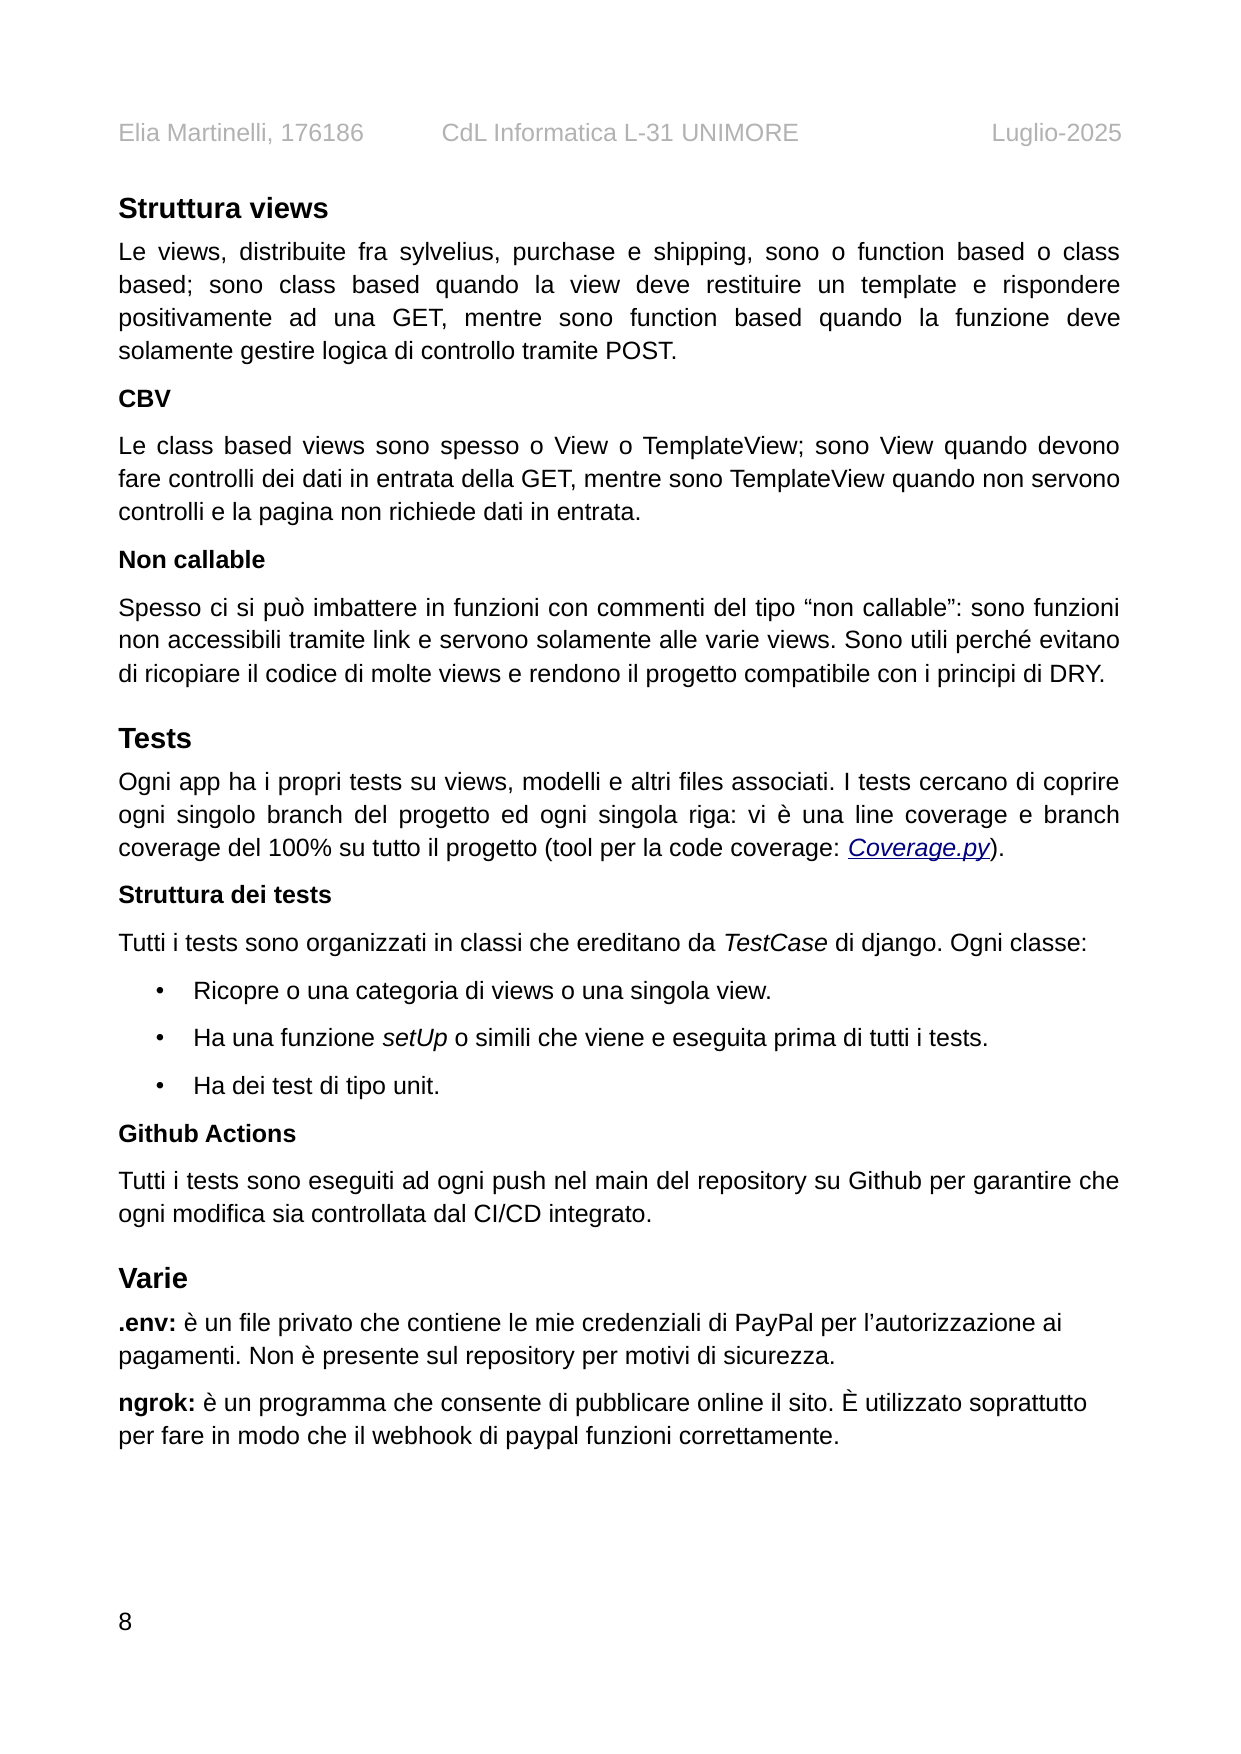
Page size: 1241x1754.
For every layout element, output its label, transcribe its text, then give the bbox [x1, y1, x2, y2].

text Le class based views sono spesso o View o TemplateView; sono View quando devono fare controlli dei dati in entrata della GET, mentre sono TemplateView quando non servono controlli e la pagina non richiede dati in entrata. [118, 431, 1122, 526]
text Struttura dei tests [118, 880, 1122, 909]
list Ha dei test di tipo unit. [156, 1071, 1122, 1100]
text Le views, distribuite fra sylvelius, purchase e shipping, sono o function based o class based; sono class based quando la view deve restituire un template e rispondere positivamente ad una GET, mentre sono function based quando la funzione deve solamente gestire logica di controllo tramite POST. [118, 237, 1122, 365]
subtitle Varie [118, 1262, 1122, 1295]
subtitle Struttura views [118, 191, 1122, 224]
list Ricopre o una categoria di views o una singola view. [156, 976, 1122, 1004]
subtitle Tests [118, 721, 1122, 754]
list Ha una funzione setUp o simili che viene e eseguita prima di tutti i tests. [156, 1023, 1122, 1052]
text Github Actions [118, 1119, 1122, 1147]
text ngrok: è un programma che consente di pubblicare online il sito. È utilizzato soprattutto per fare in modo che il webhook di paypal funzioni correttamente. [118, 1388, 1122, 1450]
text .env: è un file privato che contiene le mie credenziali di PayPal per l’autorizzazione ai pagamenti. Non è presente sul repository per motivi di sicurezza. [118, 1308, 1122, 1369]
text Ogni app ha i propri tests su views, modelli e altri files associati. I tests cercano di coprire ogni singolo branch del progetto ed ogni singola riga: vi è una line coverage e branch coverage del 100% su tutto il progetto (tool per la code coverage: Coverage.py). [118, 767, 1122, 862]
text Tutti i tests sono eseguiti ad ogni push nel main del repository su Github per garantire che ogni modifica sia controllata dal CI/CD integrato. [118, 1166, 1122, 1228]
text CBV [118, 384, 1122, 412]
text Non callable [118, 545, 1122, 574]
text Tutti i tests sono organizzati in classi che ereditano da TestCase di django. Ogni classe: [118, 928, 1122, 957]
text Spesso ci si può imbattere in funzioni con commenti del tipo “non callable”: sono funzioni non accessibili tramite link e servono solamente alle varie views. Sono utili perché evitano di ricopiare il codice di molte views e rendono il progetto compatibile con i principi di DRY. [118, 592, 1122, 687]
